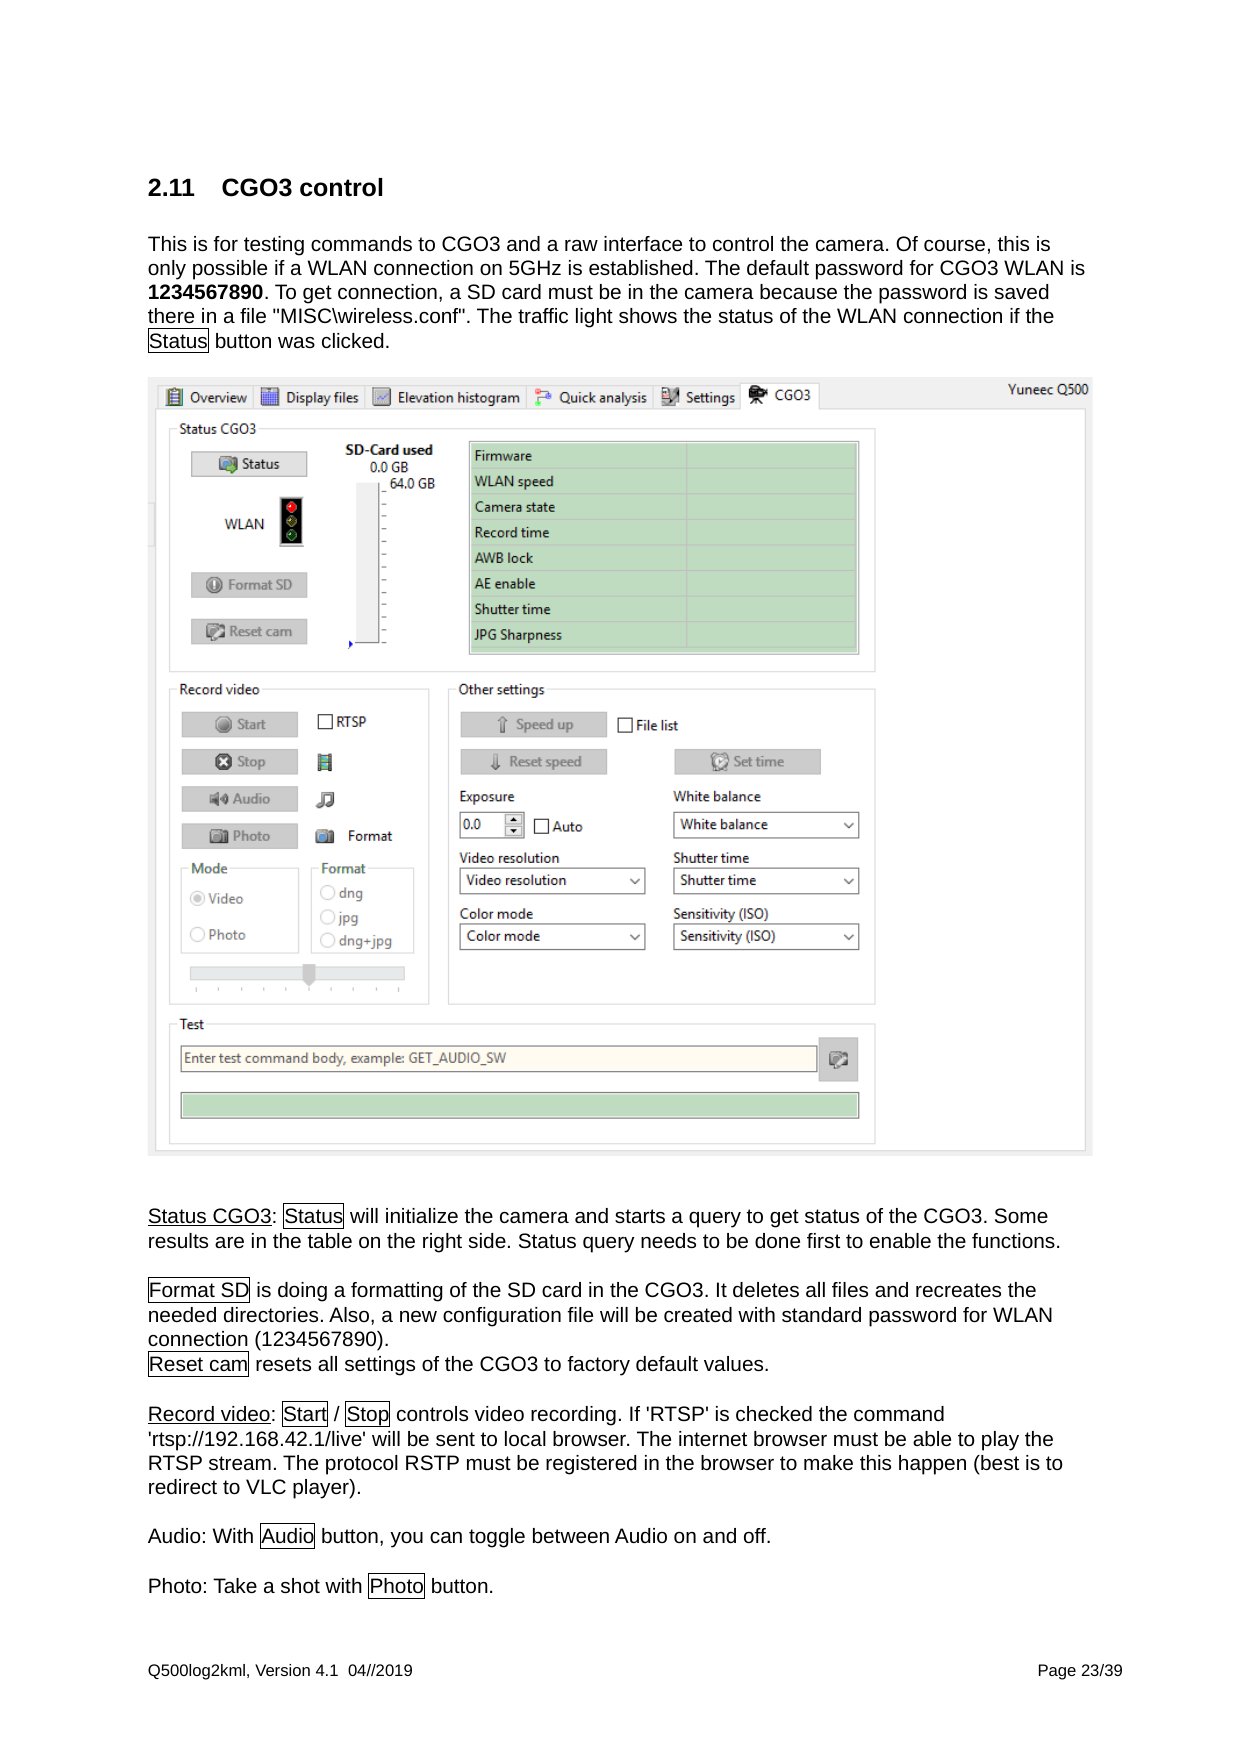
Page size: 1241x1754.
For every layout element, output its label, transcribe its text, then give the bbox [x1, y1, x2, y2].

text Photo [369, 1574, 424, 1598]
text Format SD is doing a formatting of the SD card in the CGO3. It deletes all files and recreates the needed directories. Also, a new configuration file will be created with standard password for WLAN connection (1234567890). [148, 1277, 1093, 1351]
picture [147, 377, 1093, 1156]
text Record video: Start / Stop controls video recording. If 'RTSP' is checked the command 'rtsp://192.168.42.1/live' will be sent to local browser. The internet browser must be able to play the RTSP stream. The protocol RSTP must be registered in the browser to make this happen (best is to redirect to VLC player). [148, 1401, 1093, 1499]
text Audio [261, 1524, 314, 1548]
text This is for testing commands to CGO3 and a raw interface to control the camera. Of course, this is only possible if a WLAN connection on 5GHz is established. The default password for CGO3 WLAN is 1234567890. To get connection, a SD card must be in the camera because the password is saved there in a file "MISC\wireless.conf". The traffic light shows the status of the WLAN connection if the Status button was clicked. [148, 232, 1093, 353]
text Audio: With [148, 1523, 260, 1549]
text button, you can toggle between Audio on and off. [315, 1523, 1093, 1549]
text resets all settings of the CGO3 to factory default values. [249, 1351, 1093, 1377]
subtitle CGO3 control [148, 173, 1093, 201]
text Photo: Take a shot with [148, 1573, 368, 1599]
text button. [425, 1573, 1093, 1599]
text Reset cam [149, 1352, 248, 1376]
text Status CGO3: Status will initialize the camera and starts a query to get status of the CGO3. Some results are in the table on the right side. Status query needs to be done first to enable the functions. [148, 1203, 1093, 1253]
